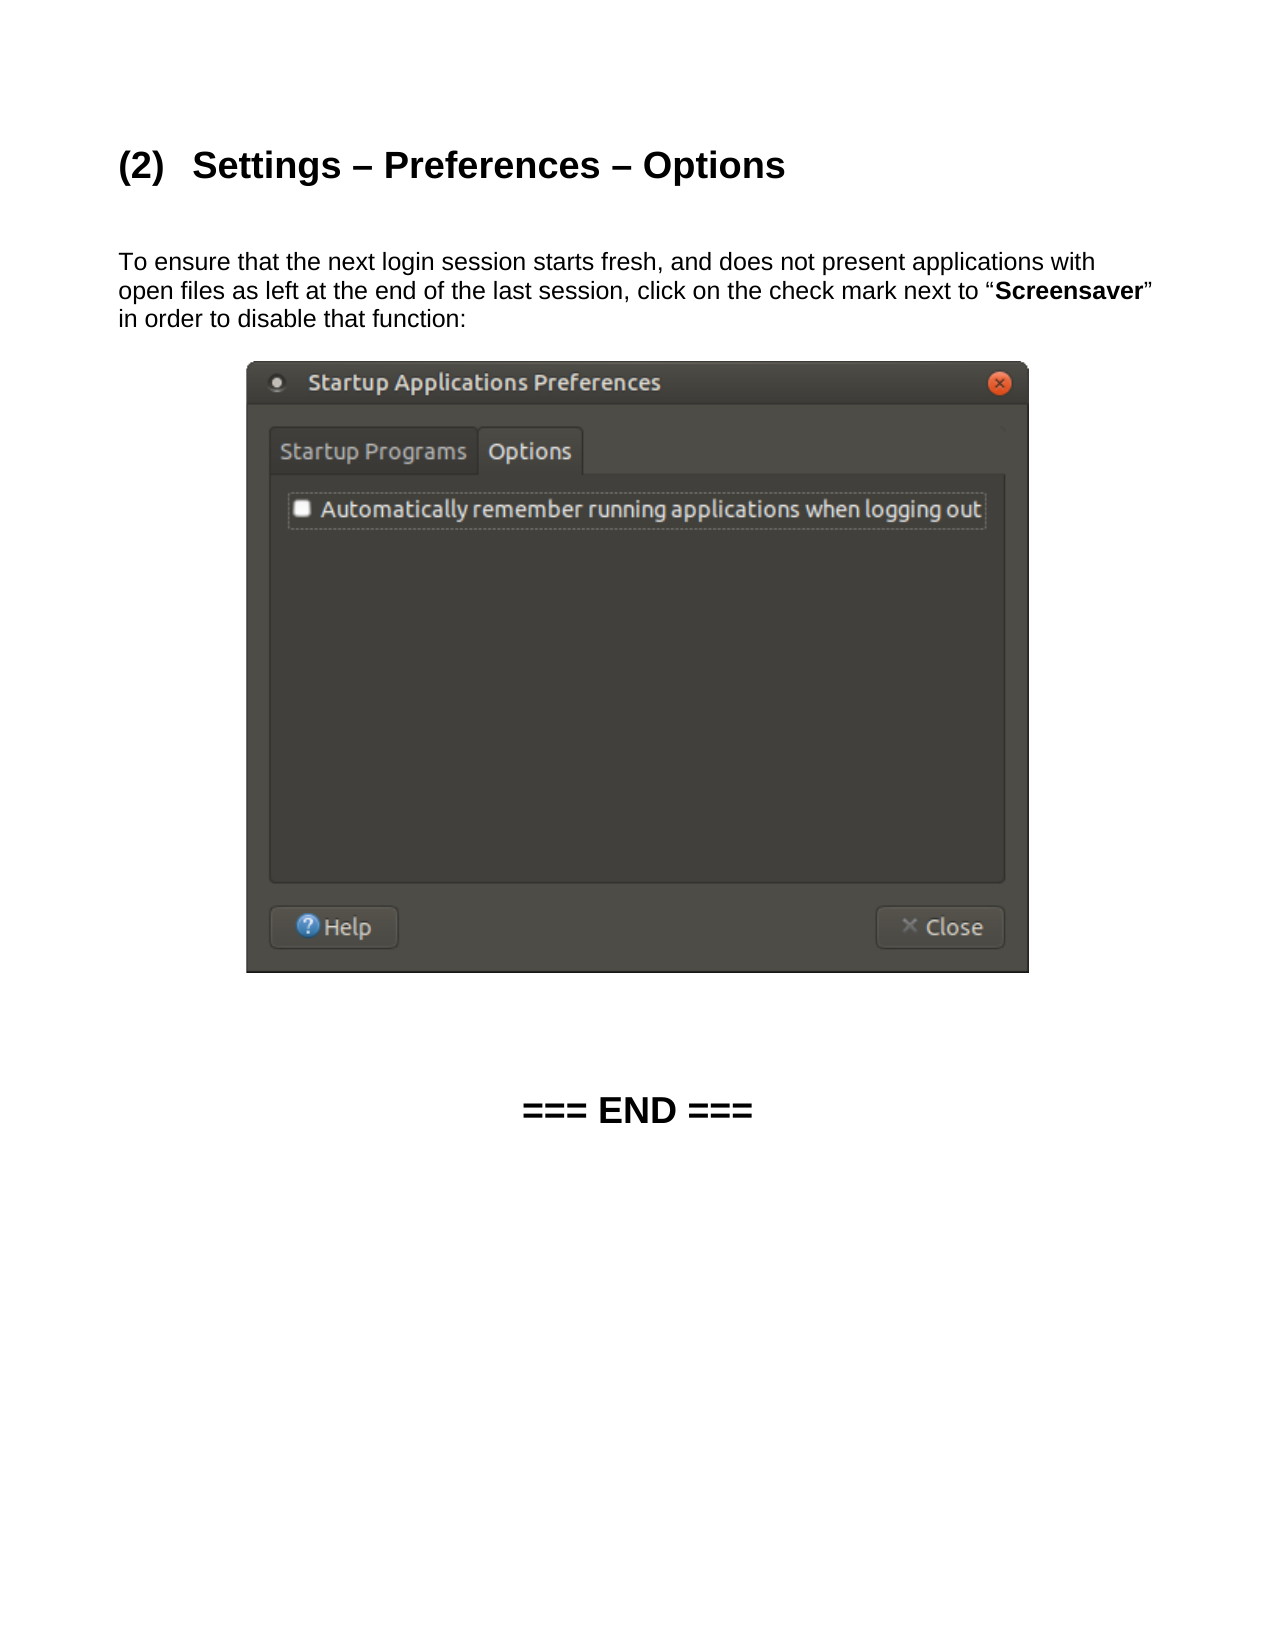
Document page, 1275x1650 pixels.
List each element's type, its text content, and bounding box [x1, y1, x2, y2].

picture [246, 361, 1029, 973]
text === END === [118, 1088, 1157, 1131]
subtitle Settings – Preferences – Options [118, 143, 1157, 187]
text To ensure that the next login session starts fresh, and does not present applications with open files as left at the end of the last session, click on the check mark next to “Screensaver” in order to disable that function: [118, 247, 1157, 333]
